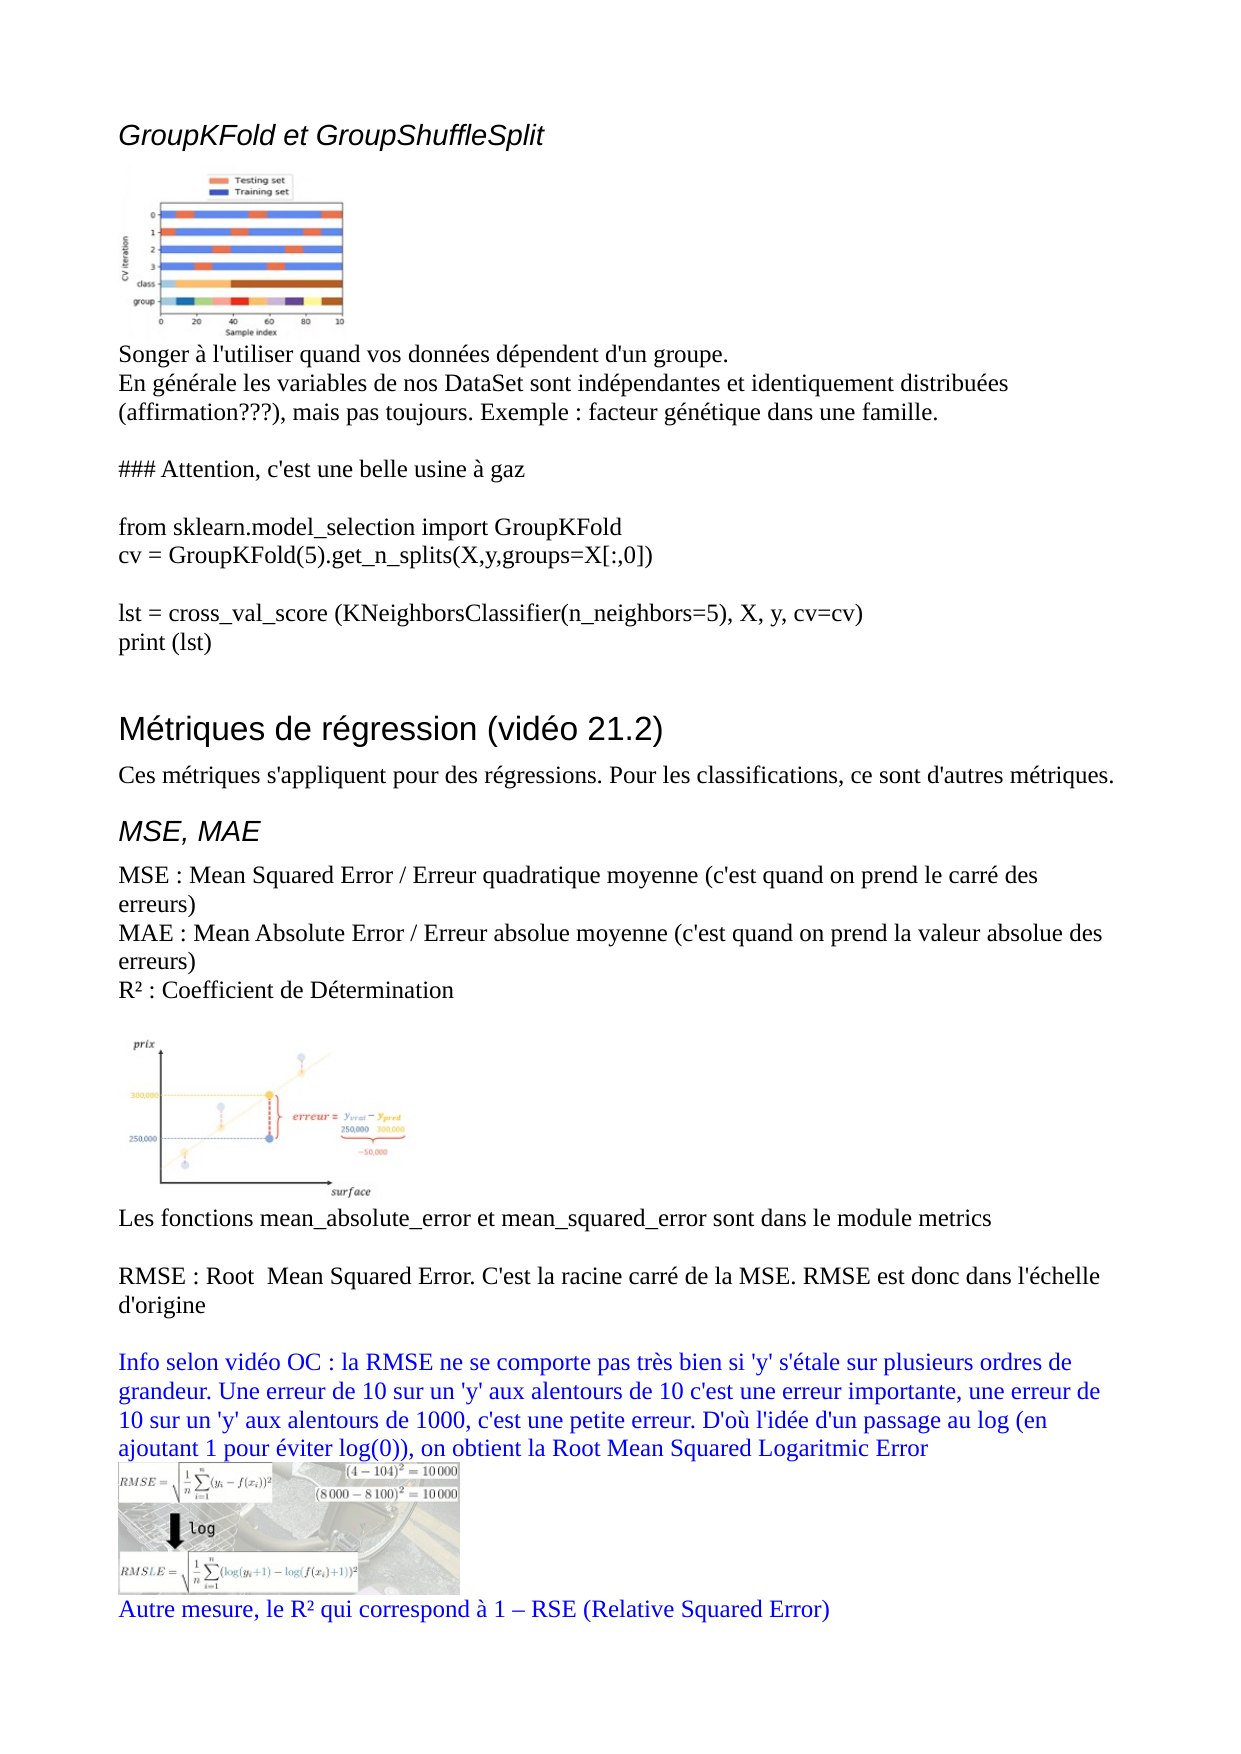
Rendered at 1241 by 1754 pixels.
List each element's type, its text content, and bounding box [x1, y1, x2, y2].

text Ces métriques s'appliquent pour des régressions. Pour les classifications, ce sont d'autres métriques. [118, 760, 1122, 789]
text En générale les variables de nos DataSet sont indépendantes et identiquement distribuées (affirmation???), mais pas toujours. Exemple : facteur génétique dans une famille. [118, 368, 1122, 425]
text lst = cross_val_score (KNeighborsClassifier(n_neighbors=5), X, y, cv=cv) [118, 598, 1122, 627]
subtitle Métriques de régression (vidéo 21.2) [118, 709, 1122, 748]
text MSE : Mean Squared Error / Erreur quadratique moyenne (c'est quand on prend le carré des erreurs) [118, 860, 1122, 918]
text print (lst) [118, 627, 1122, 655]
text RMSE : Root Mean Squared Error. C'est la racine carré de la MSE. RMSE est donc dans l'échelle d'origine [118, 1261, 1122, 1318]
picture [118, 164, 347, 340]
picture [118, 1462, 460, 1595]
text cv = GroupKFold(5).get_n_splits(X,y,groups=X[:,0]) [118, 540, 1122, 569]
subtitle MSE, MAE [118, 814, 1122, 848]
picture [118, 1032, 417, 1204]
text ### Attention, c'est une belle usine à gaz [118, 454, 1122, 483]
text MAE : Mean Absolute Error / Erreur absolue moyenne (c'est quand on prend la valeur absolue des erreurs) [118, 918, 1122, 975]
text Les fonctions mean_absolute_error et mean_squared_error sont dans le module metrics [118, 1203, 1122, 1232]
text Songer à l'utiliser quand vos données dépendent d'un groupe. [118, 339, 1122, 368]
text from sklearn.model_selection import GroupKFold [118, 512, 1122, 540]
subtitle GroupKFold et GroupShuffleSplit [118, 118, 1122, 152]
text Autre mesure, le R² qui correspond à 1 – RSE (Relative Squared Error) [118, 1594, 1122, 1623]
text R² : Coefficient de Détermination [118, 975, 1122, 1004]
text Info selon vidéo OC : la RMSE ne se comporte pas très bien si 'y' s'étale sur plusieurs ordres de grandeur. Une erreur de 10 sur un 'y' aux alentours de 10 c'est une erreur importante, une erreur de 10 sur un 'y' aux alentours de 1000, c'est une petite erreur. D'où l'idée d'un passage au log (en ajoutant 1 pour éviter log(0)), on obtient la Root Mean Squared Logaritmic Error [118, 1347, 1122, 1462]
